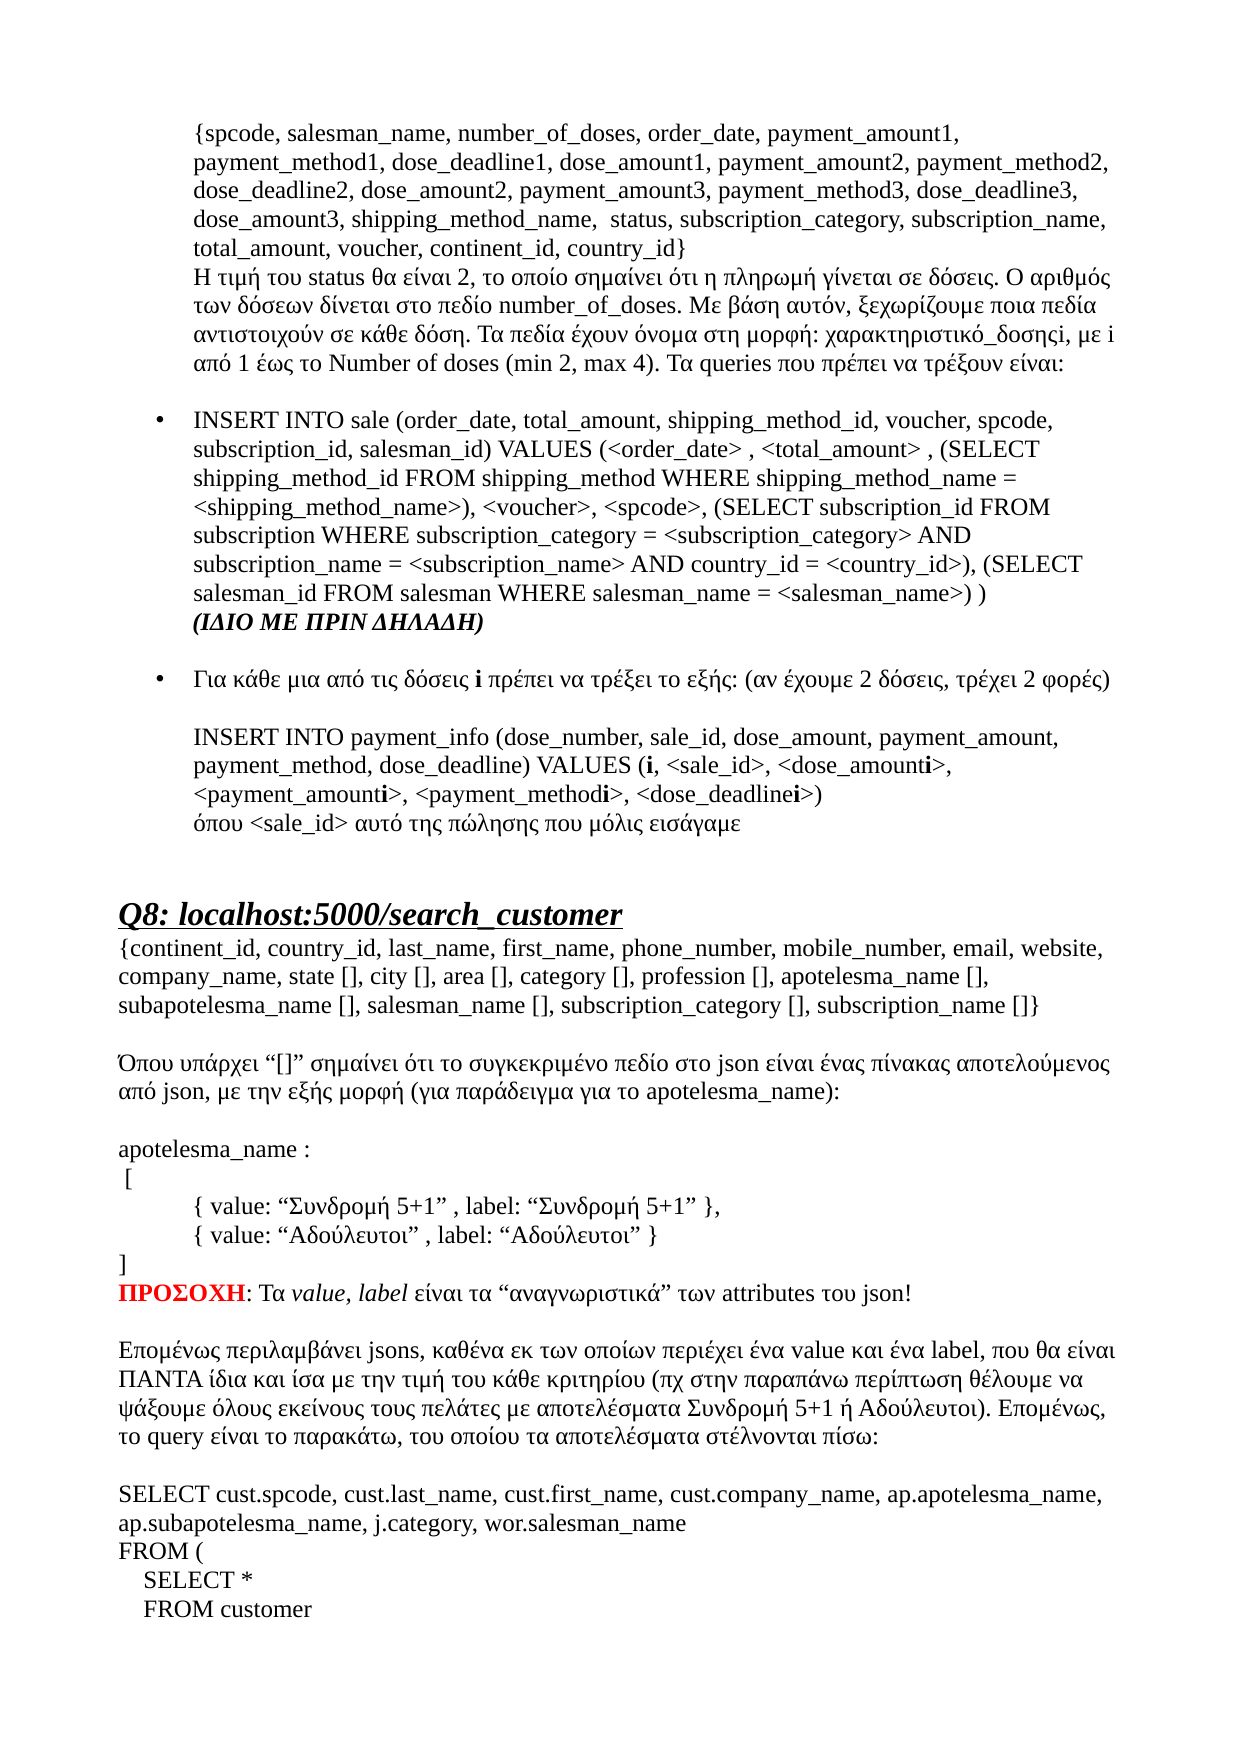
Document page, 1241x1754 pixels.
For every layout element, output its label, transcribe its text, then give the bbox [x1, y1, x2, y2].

text Επομένως περιλαμβάνει jsons, καθένα εκ των οποίων περιέχει ένα value και ένα label, που θα είναι ΠΑΝΤΑ ίδια και ίσα με την τιμή του κάθε κριτηρίου (πχ στην παραπάνω περίπτωση θέλουμε να ψάξουμε όλους εκείνους τους πελάτες με αποτελέσματα Συνδρομή 5+1 ή Αδούλευτοι). Επομένως, το query είναι το παρακάτω, του οποίου τα αποτελέσματα στέλνονται πίσω: [118, 1335, 1122, 1450]
list Για κάθε μια από τις δόσεις i πρέπει να τρέξει το εξής: (αν έχουμε 2 δόσεις, τρέχει 2 φορές) [156, 664, 1122, 693]
list INSERT INTO payment_info (dose_number, sale_id, dose_amount, payment_amount, payment_method, dose_deadline) VALUES (i, <sale_id>, <dose_amounti>, <payment_amounti>, <payment_methodi>, <dose_deadlinei>) [156, 722, 1122, 808]
text SELECT cust.spcode, cust.last_name, cust.first_name, cust.company_name, ap.apotelesma_name, ap.subapotelesma_name, j.category, wor.salesman_name [118, 1479, 1122, 1536]
text ] [118, 1249, 1122, 1278]
text ΠΡΟΣΟΧΗ: Τα value, label είναι τα “αναγνωριστικά” των attributes του json! [118, 1278, 1122, 1306]
text FROM customer [118, 1594, 1122, 1623]
text { value: “Αδούλευτοι” , label: “Αδούλευτοι” } [118, 1220, 1122, 1249]
text (ΙΔΙΟ ΜΕ ΠΡΙΝ ΔΗΛΑΔΗ) [118, 607, 1122, 636]
text SELECT * [118, 1565, 1122, 1594]
list INSERT INTO sale (order_date, total_amount, shipping_method_id, voucher, spcode, subscription_id, salesman_id) VALUES (<order_date> , <total_amount> , (SELECT shipping_method_id FROM shipping_method WHERE shipping_method_name = <shipping_method_name>), <voucher>, <spcode>, (SELECT subscription_id FROM subscription WHERE subscription_category = <subscription_category> AND subscription_name = <subscription_name> AND country_id = <country_id>), (SELECT salesman_id FROM salesman WHERE salesman_name = <salesman_name>) ) [156, 406, 1122, 607]
text FROM ( [118, 1536, 1122, 1565]
list Η τιμή του status θα είναι 2, το οποίο σημαίνει ότι η πληρωμή γίνεται σε δόσεις. Ο αριθμός των δόσεων δίνεται στο πεδίο number_of_doses. Με βάση αυτόν, ξεχωρίζουμε ποια πεδία αντιστοιχούν σε κάθε δόση. Τα πεδία έχουν όνομα στη μορφή: χαρακτηριστικό_δοσηςi, με i από 1 έως το Number of doses (min 2, max 4). Τα queries που πρέπει να τρέξουν είναι: [156, 262, 1122, 377]
text apotelesma_name : [118, 1134, 1122, 1163]
text {continent_id, country_id, last_name, first_name, phone_number, mobile_number, email, website, company_name, state [], city [], area [], category [], profession [], apotelesma_name [], subapotelesma_name [], salesman_name [], subscription_category [], subscription_name []} [118, 933, 1122, 1019]
text Q8: localhost:5000/search_customer [118, 894, 1122, 933]
text { value: “Συνδρομή 5+1” , label: “Συνδρομή 5+1” }, [118, 1191, 1122, 1220]
text [ [118, 1163, 1122, 1191]
text Όπου υπάρχει “[]” σημαίνει ότι το συγκεκριμένο πεδίο στο json είναι ένας πίνακας αποτελούμενος από json, με την εξής μορφή (για παράδειγμα για το apotelesma_name): [118, 1048, 1122, 1105]
list όπου <sale_id> αυτό της πώλησης που μόλις εισάγαμε [156, 808, 1122, 837]
list {spcode, salesman_name, number_of_doses, order_date, payment_amount1, payment_method1, dose_deadline1, dose_amount1, payment_amount2, payment_method2, dose_deadline2, dose_amount2, payment_amount3, payment_method3, dose_deadline3, dose_amount3, shipping_method_name, status, subscription_category, subscription_name, total_amount, voucher, continent_id, country_id} [156, 118, 1122, 262]
